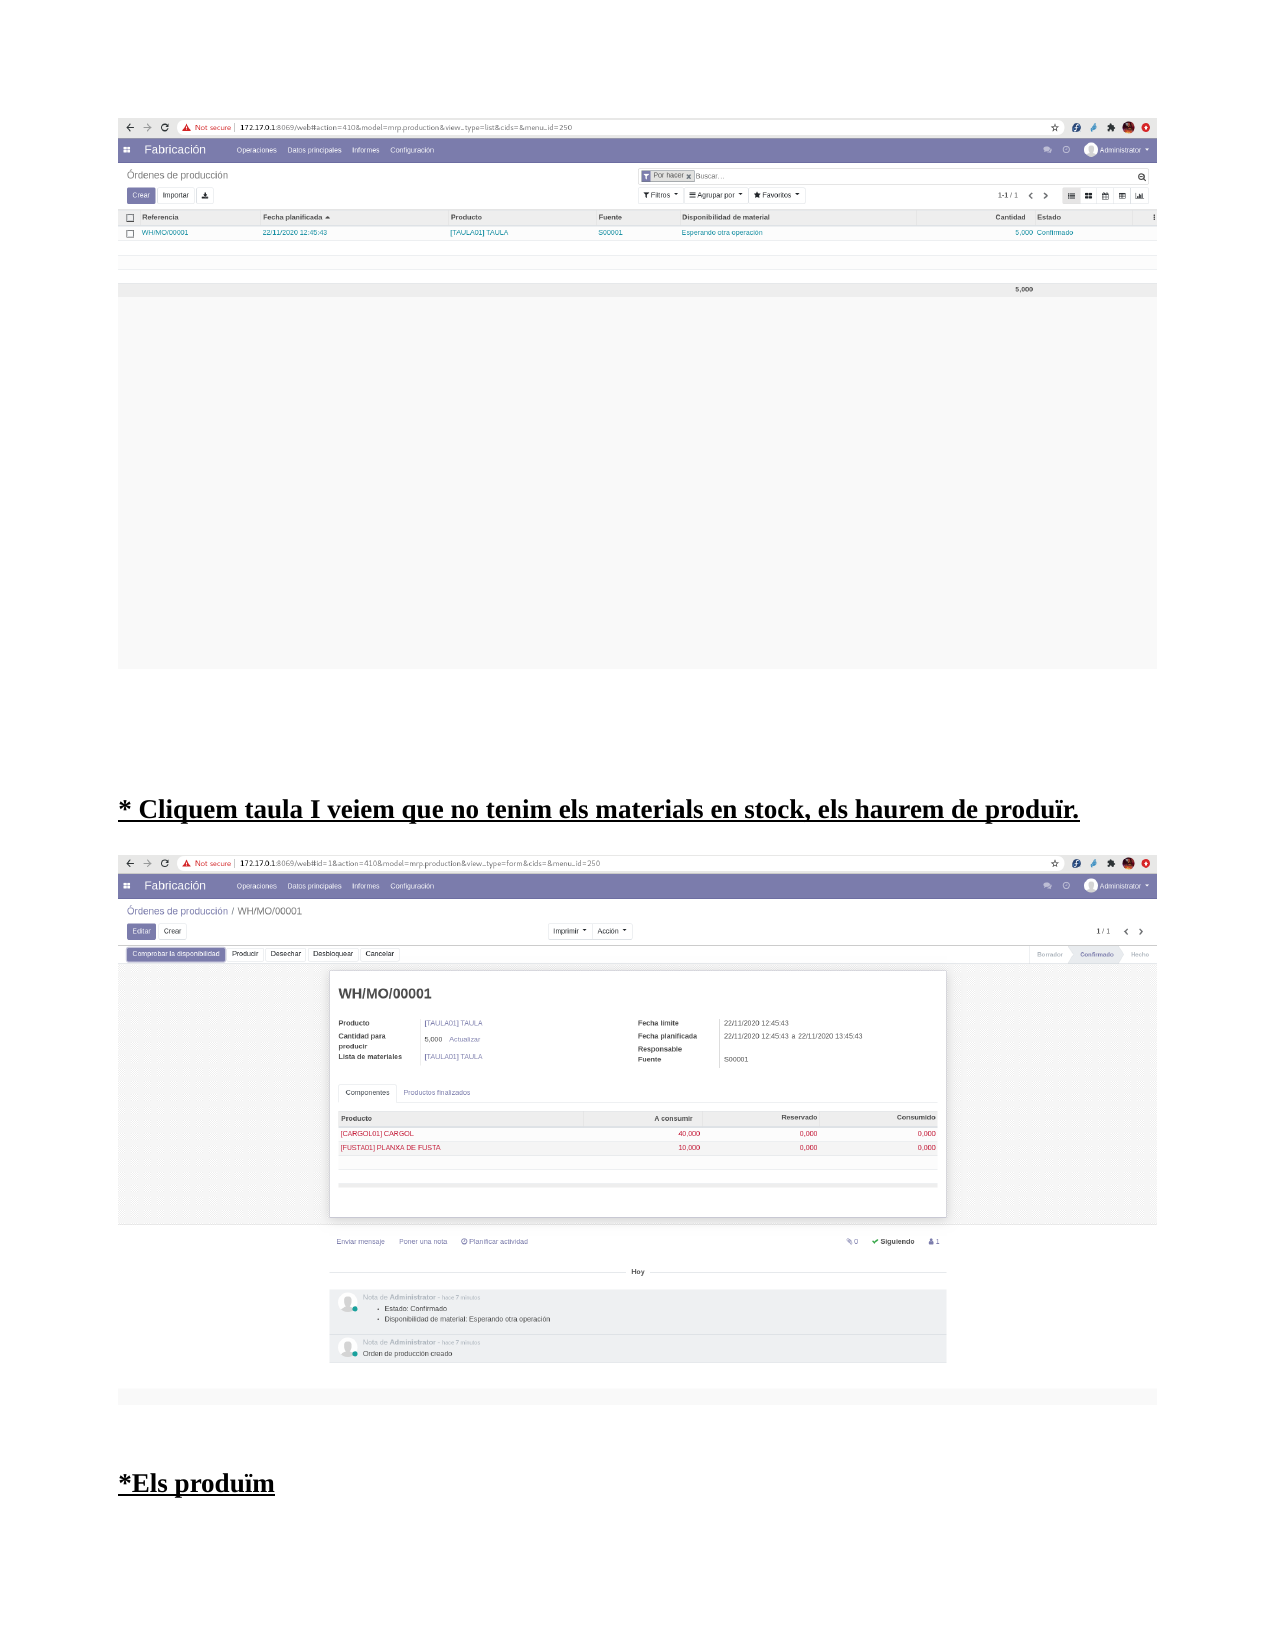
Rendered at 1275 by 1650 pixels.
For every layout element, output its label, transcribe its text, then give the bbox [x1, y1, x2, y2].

text *Els produïm [118, 1467, 1157, 1498]
text * Cliquem taula I veiem que no tenim els materials en stock, els haurem de produïr. [118, 793, 1157, 824]
picture [118, 118, 1157, 669]
picture [118, 855, 1157, 1405]
